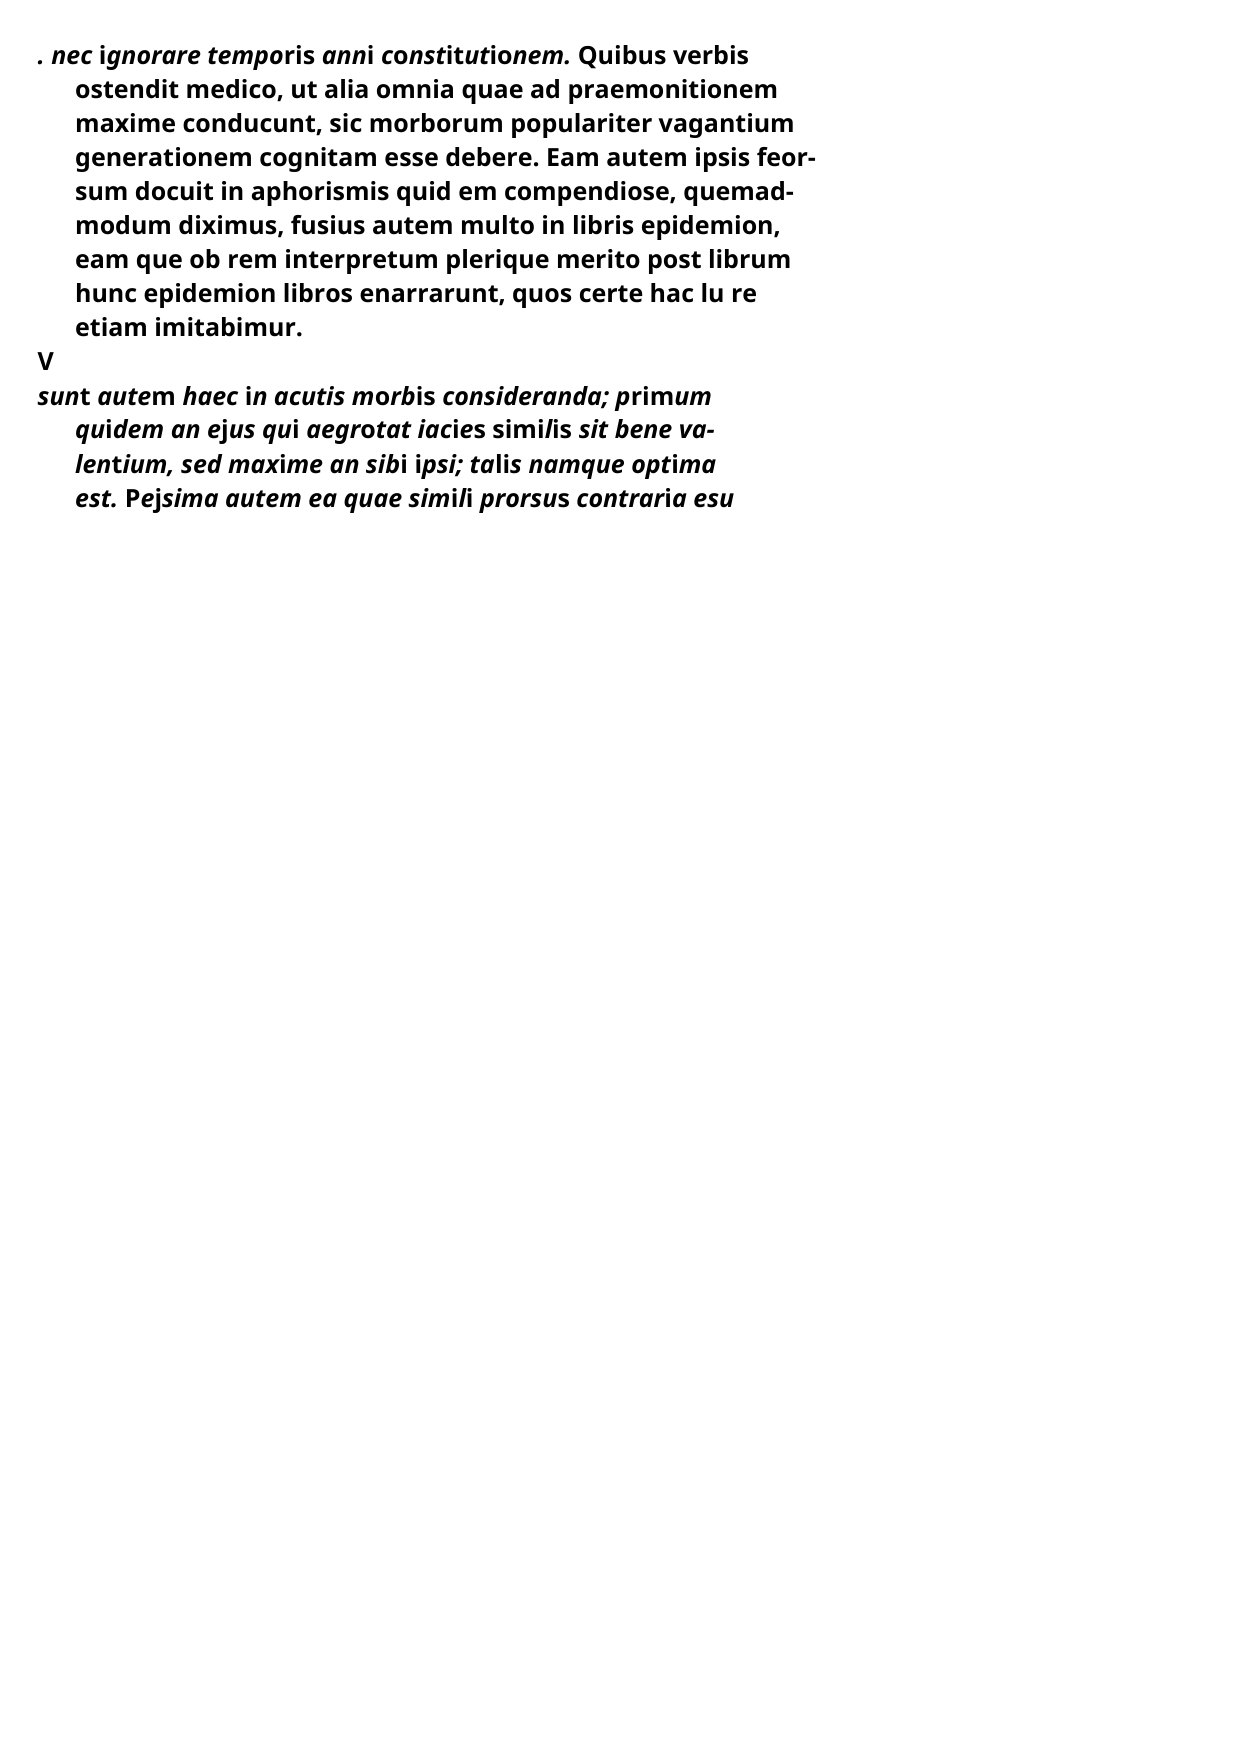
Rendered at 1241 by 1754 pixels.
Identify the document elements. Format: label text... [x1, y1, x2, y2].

subtitle V [37, 344, 1203, 378]
text . nec ignorare temporis anni constitutionem. Quibus verbis ostendit medico, ut alia omnia quae ad praemonitionem maxime conducunt, sic morborum populariter vagantium generationem cognitam esse debere. Eam autem ipsis feor- sum docuit in aphorismis quid em compendiose, quemad- modum diximus, fusius autem multo in libris epidemion, eam que ob rem interpretum plerique merito post librum hunc epidemion libros enarrarunt, quos certe hac lu re etiam imitabimur. [37, 37, 1203, 344]
text sunt autem haec in acutis morbis consideranda; primum quidem an ejus qui aegrotat iacies similis sit bene va- lentium, sed maxime an sibi ipsi; talis namque optima est. Pejsima autem ea quae simili prorsus contraria esu [37, 378, 1203, 514]
